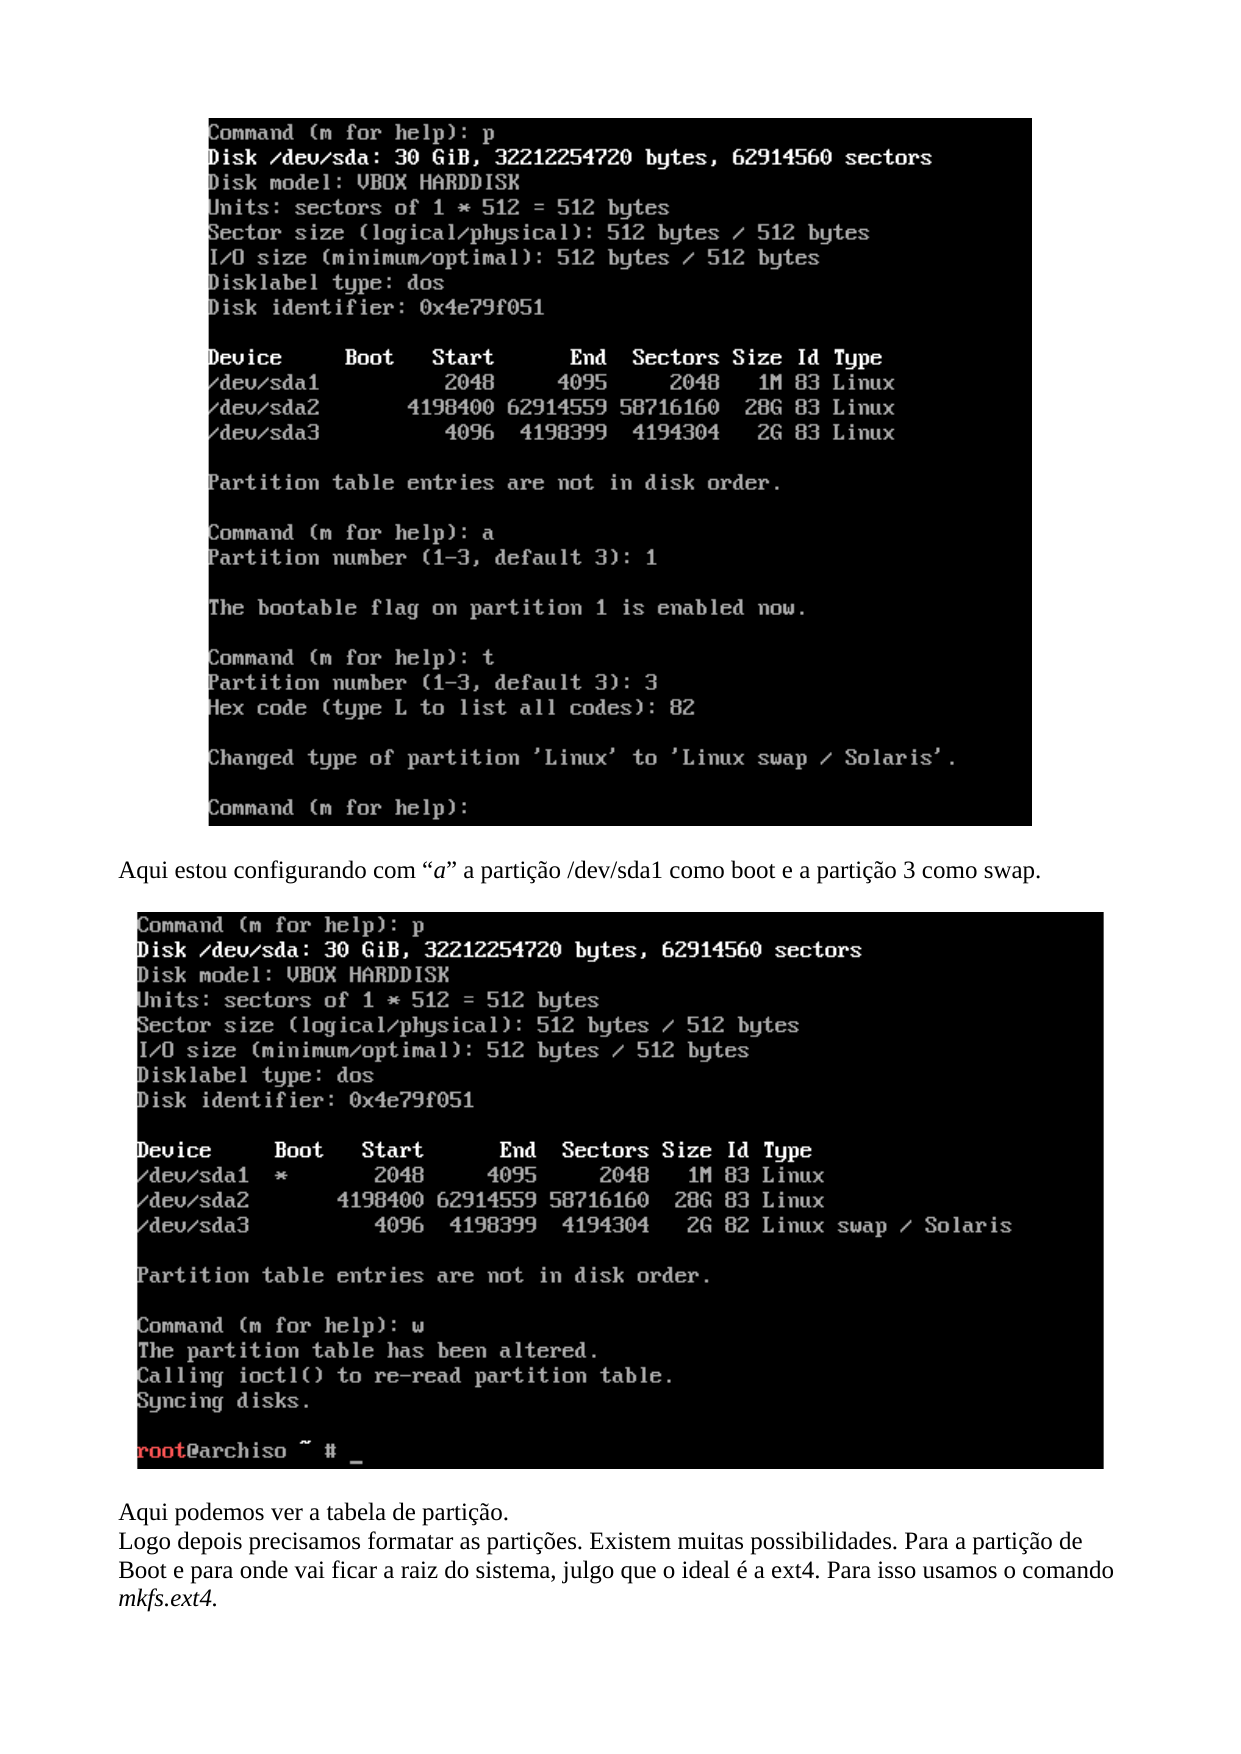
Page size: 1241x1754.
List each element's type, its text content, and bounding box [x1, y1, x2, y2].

picture [136, 912, 1104, 1469]
picture [208, 118, 1032, 826]
text Aqui podemos ver a tabela de partição. [118, 1497, 1122, 1526]
text Aqui estou configurando com “a” a partição /dev/sda1 como boot e a partição 3 como swap. [118, 855, 1122, 883]
text Logo depois precisamos formatar as partições. Existem muitas possibilidades. Para a partição de Boot e para onde vai ficar a raiz do sistema, julgo que o ideal é a ext4. Para isso usamos o comando mkfs.ext4. [118, 1526, 1122, 1612]
